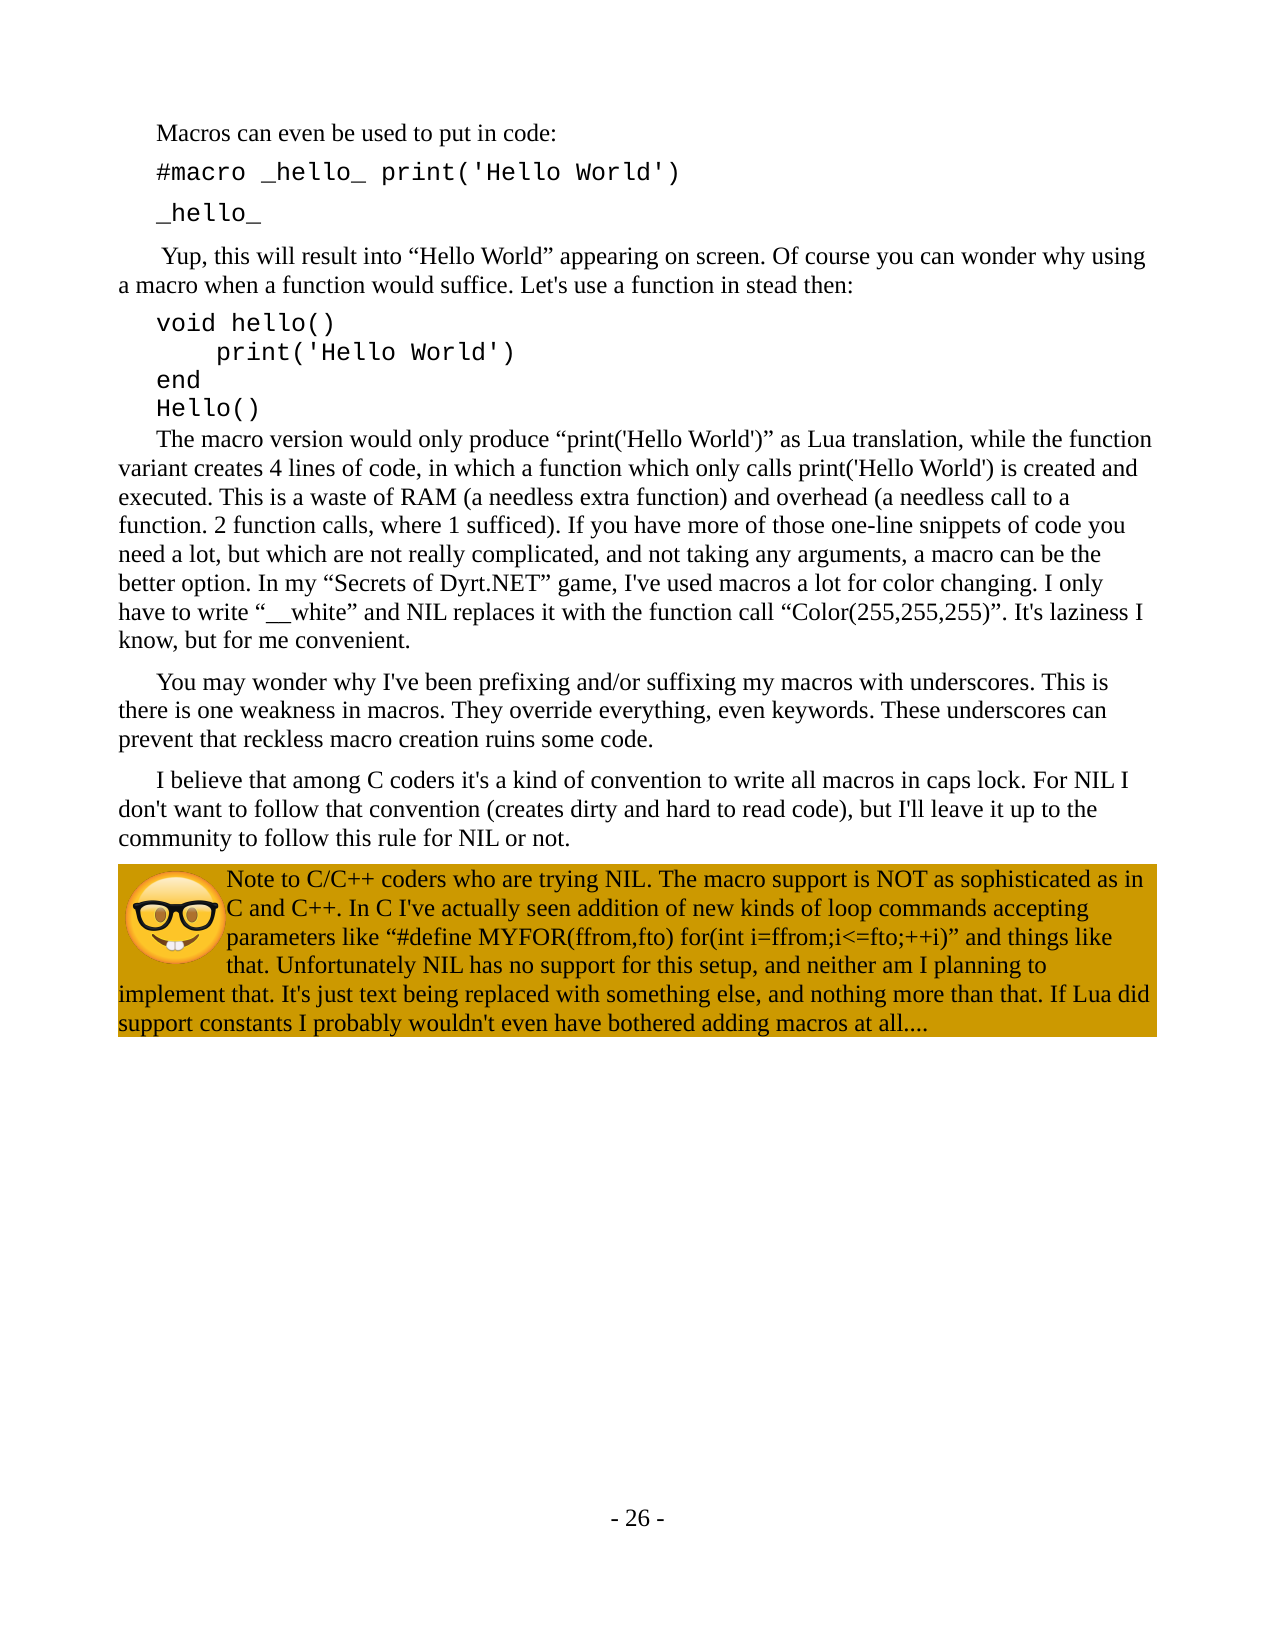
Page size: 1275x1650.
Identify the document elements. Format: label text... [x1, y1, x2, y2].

text Hello() [118, 396, 1157, 424]
text I believe that among C coders it's a kind of convention to write all macros in caps lock. For NIL I don't want to follow that convention (creates dirty and hard to read code), but I'll leave it up to the community to follow this rule for NIL or not. [118, 766, 1157, 852]
text You may wonder why I've been prefixing and/or suffixing my macros with underscores. This is there is one weakness in macros. They override everything, even keywords. These underscores can prevent that reckless macro creation ruins some code. [118, 667, 1157, 753]
text Macros can even be used to put in code: [118, 118, 1157, 147]
picture [124, 870, 227, 965]
text Note to C/C++ coders who are trying NIL. The macro support is NOT as sophisticated as in C and C++. In C I've actually seen addition of new kinds of loop commands accepting parameters like “#define MYFOR(ffrom,fto) for(int i=ffrom;i<=fto;++i)” and things like that. Unfortunately NIL has no support for this setup, and neither am I planning to implement that. It's just text being replaced with something else, and nothing more than that. If Lua did support constants I probably wouldn't even have bothered adding macros at all.... [118, 864, 1157, 1037]
text _hello_ [118, 200, 1157, 228]
text #macro _hello_ print('Hello World') [118, 159, 1157, 188]
text void hello() [118, 311, 1157, 339]
text print('Hello World') [118, 339, 1157, 368]
text The macro version would only produce “print('Hello World')” as Lua translation, while the function variant creates 4 lines of code, in which a function which only calls print('Hello World') is created and executed. This is a waste of RAM (a needless extra function) and overhead (a needless call to a function. 2 function calls, where 1 sufficed). If you have more of those one-line snippets of code you need a lot, but which are not really complicated, and not taking any arguments, a macro can be the better option. In my “Secrets of Dyrt.NET” game, I've used macros a lot for color changing. I only have to write “__white” and NIL replaces it with the function call “Color(255,255,255)”. It's laziness I know, but for me convenient. [118, 424, 1157, 654]
text Yup, this will result into “Hello World” appearing on screen. Of course you can wonder why using a macro when a function would suffice. Let's use a function in stead then: [118, 241, 1157, 298]
text end [118, 368, 1157, 396]
